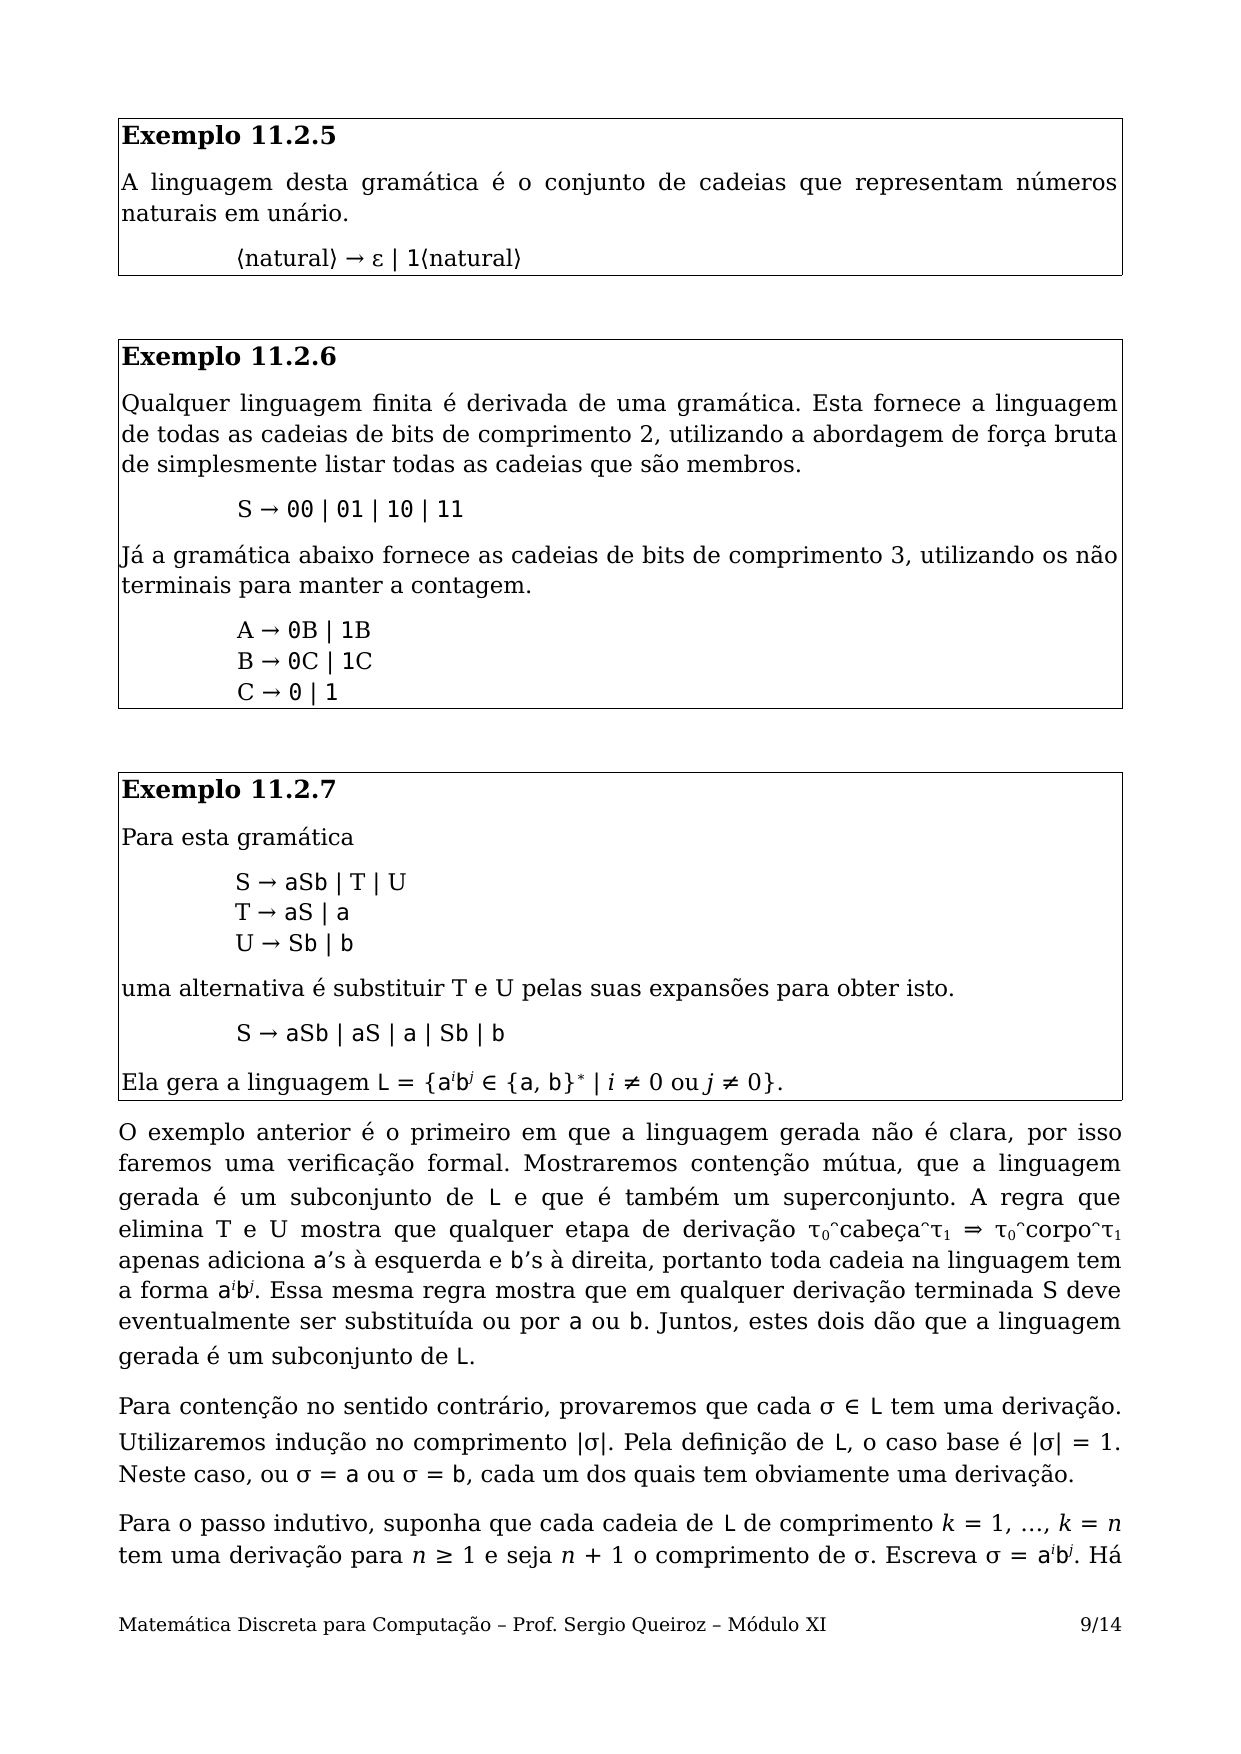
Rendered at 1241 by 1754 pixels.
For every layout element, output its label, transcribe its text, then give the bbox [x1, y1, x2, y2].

text ⟨natural⟩ → ε | 1⟨natural⟩ [119, 242, 1122, 275]
text O exemplo anterior é o primeiro em que a linguagem gerada não é clara, por isso faremos uma verificação formal. Mostraremos contenção mútua, que a linguagem gerada é um subconjunto de L e que é também um superconjunto. A regra que elimina T e U mostra que qualquer etapa de derivação τ0ᵔcabeçaᵔτ1 ⇒ τ0ᵔcorpoᵔτ1 apenas adiciona a’s à esquerda e b’s à direita, portanto toda cadeia na linguagem tem a forma aibj. Essa mesma regra mostra que em qualquer derivação terminada S deve eventualmente ser substituída ou por a ou b. Juntos, estes dois dão que a linguagem gerada é um subconjunto de L. [118, 1119, 1122, 1371]
text uma alternativa é substituir T e U pelas suas expansões para obter isto. [119, 972, 1122, 1002]
text Exemplo 11.2.5 [119, 119, 1122, 151]
text Já a gramática abaixo fornece as cadeias de bits de comprimento 3, utilizando os não terminais para manter a contagem. [119, 539, 1122, 599]
text A linguagem desta gramática é o conjunto de cadeias que representam números naturais em unário. [119, 166, 1122, 227]
text S → aSb | aS | a | Sb | b [119, 1017, 1122, 1047]
text A → 0B | 1B B → 0C | 1C C → 0 | 1 [119, 614, 1122, 708]
text S → 00 | 01 | 10 | 11 [119, 493, 1122, 523]
text Para o passo indutivo, suponha que cada cadeia de L de comprimento k = 1, …, k = n tem uma derivação para n ≥ 1 e seja n + 1 o comprimento de σ. Escreva σ = aibj. Há [118, 1507, 1122, 1568]
text Para esta gramática [119, 821, 1122, 850]
text Para contenção no sentido contrário, provaremos que cada σ ∈ L tem uma derivação. Utilizaremos indução no comprimento |σ|. Pela definição de L, o caso base é |σ| = 1. Neste caso, ou σ = a ou σ = b, cada um dos quais tem obviamente uma derivação. [118, 1390, 1122, 1488]
text Qualquer linguagem finita é derivada de uma gramática. Esta fornece a linguagem de todas as cadeias de bits de comprimento 2, utilizando a abordagem de força bruta de simplesmente listar todas as cadeias que são membros. [119, 387, 1122, 478]
text S → aSb | T | U T → aS | a U → Sb | b [119, 866, 1122, 957]
text Exemplo 11.2.7 [119, 773, 1122, 805]
text Ela gera a linguagem L = {aibj ∈ {a, b}∗ | i ≠ 0 ou j ≠ 0}. [119, 1063, 1122, 1100]
text Exemplo 11.2.6 [119, 340, 1122, 371]
